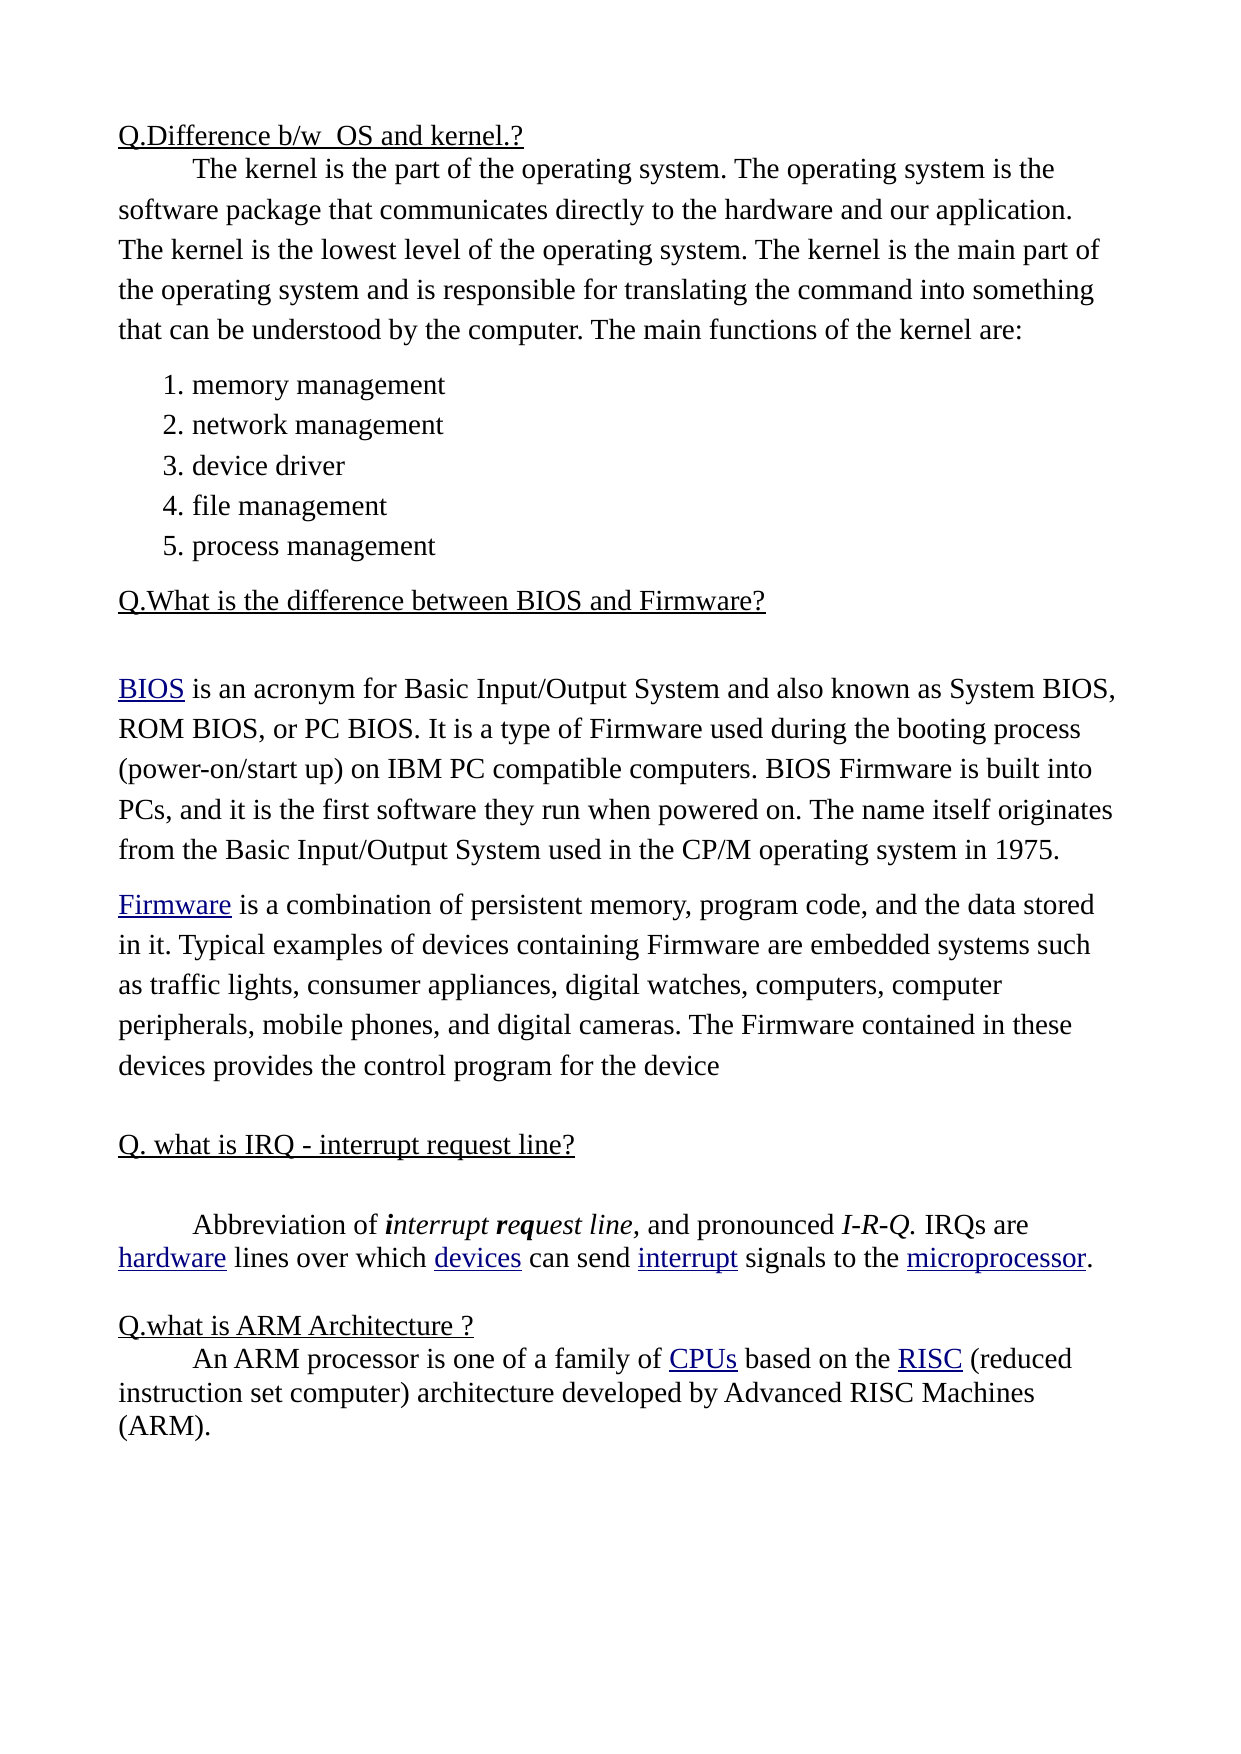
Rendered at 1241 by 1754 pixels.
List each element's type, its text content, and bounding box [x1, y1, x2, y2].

text Firmware is a combination of persistent memory, program code, and the data stored in it. Typical examples of devices containing Firmware are embedded systems such as traffic lights, consumer appliances, digital watches, computers, computer peripherals, mobile phones, and digital cameras. The Firmware contained in these devices provides the control program for the device [118, 887, 1122, 1081]
list network management [162, 407, 1122, 441]
list file management [162, 488, 1122, 521]
list device driver [162, 448, 1122, 481]
text The kernel is the part of the operating system. The operating system is the software package that communicates directly to the hardware and our application. The kernel is the lowest level of the operating system. The kernel is the main part of the operating system and is responsible for translating the command into something that can be understood by the computer. The main functions of the kernel are: [118, 152, 1122, 346]
text Abbreviation of interrupt request line, and pronounced I-R-Q. IRQs are hardware lines over which devices can send interrupt signals to the microprocessor. [118, 1207, 1122, 1274]
text Q.What is the difference between BIOS and Firmware? [118, 583, 1122, 616]
text Q.what is ARM Architecture ? [118, 1308, 1122, 1341]
list process management [162, 528, 1122, 562]
subtitle Q. what is IRQ - interrupt request line? [118, 1127, 1122, 1161]
text An ARM processor is one of a family of CPUs based on the RISC (reduced instruction set computer) architecture developed by Advanced RISC Machines (ARM). [118, 1341, 1122, 1442]
text BIOS is an acronym for Basic Input/Output System and also known as System BIOS, ROM BIOS, or PC BIOS. It is a type of Firmware used during the booting process (power-on/start up) on IBM PC compatible computers. BIOS Firmware is built into PCs, and it is the first software they run when powered on. The name itself originates from the Basic Input/Output System used in the CP/M operating system in 1975. [118, 671, 1122, 866]
list memory management [162, 367, 1122, 401]
text Q.Difference b/w OS and kernel.? [118, 118, 1122, 152]
